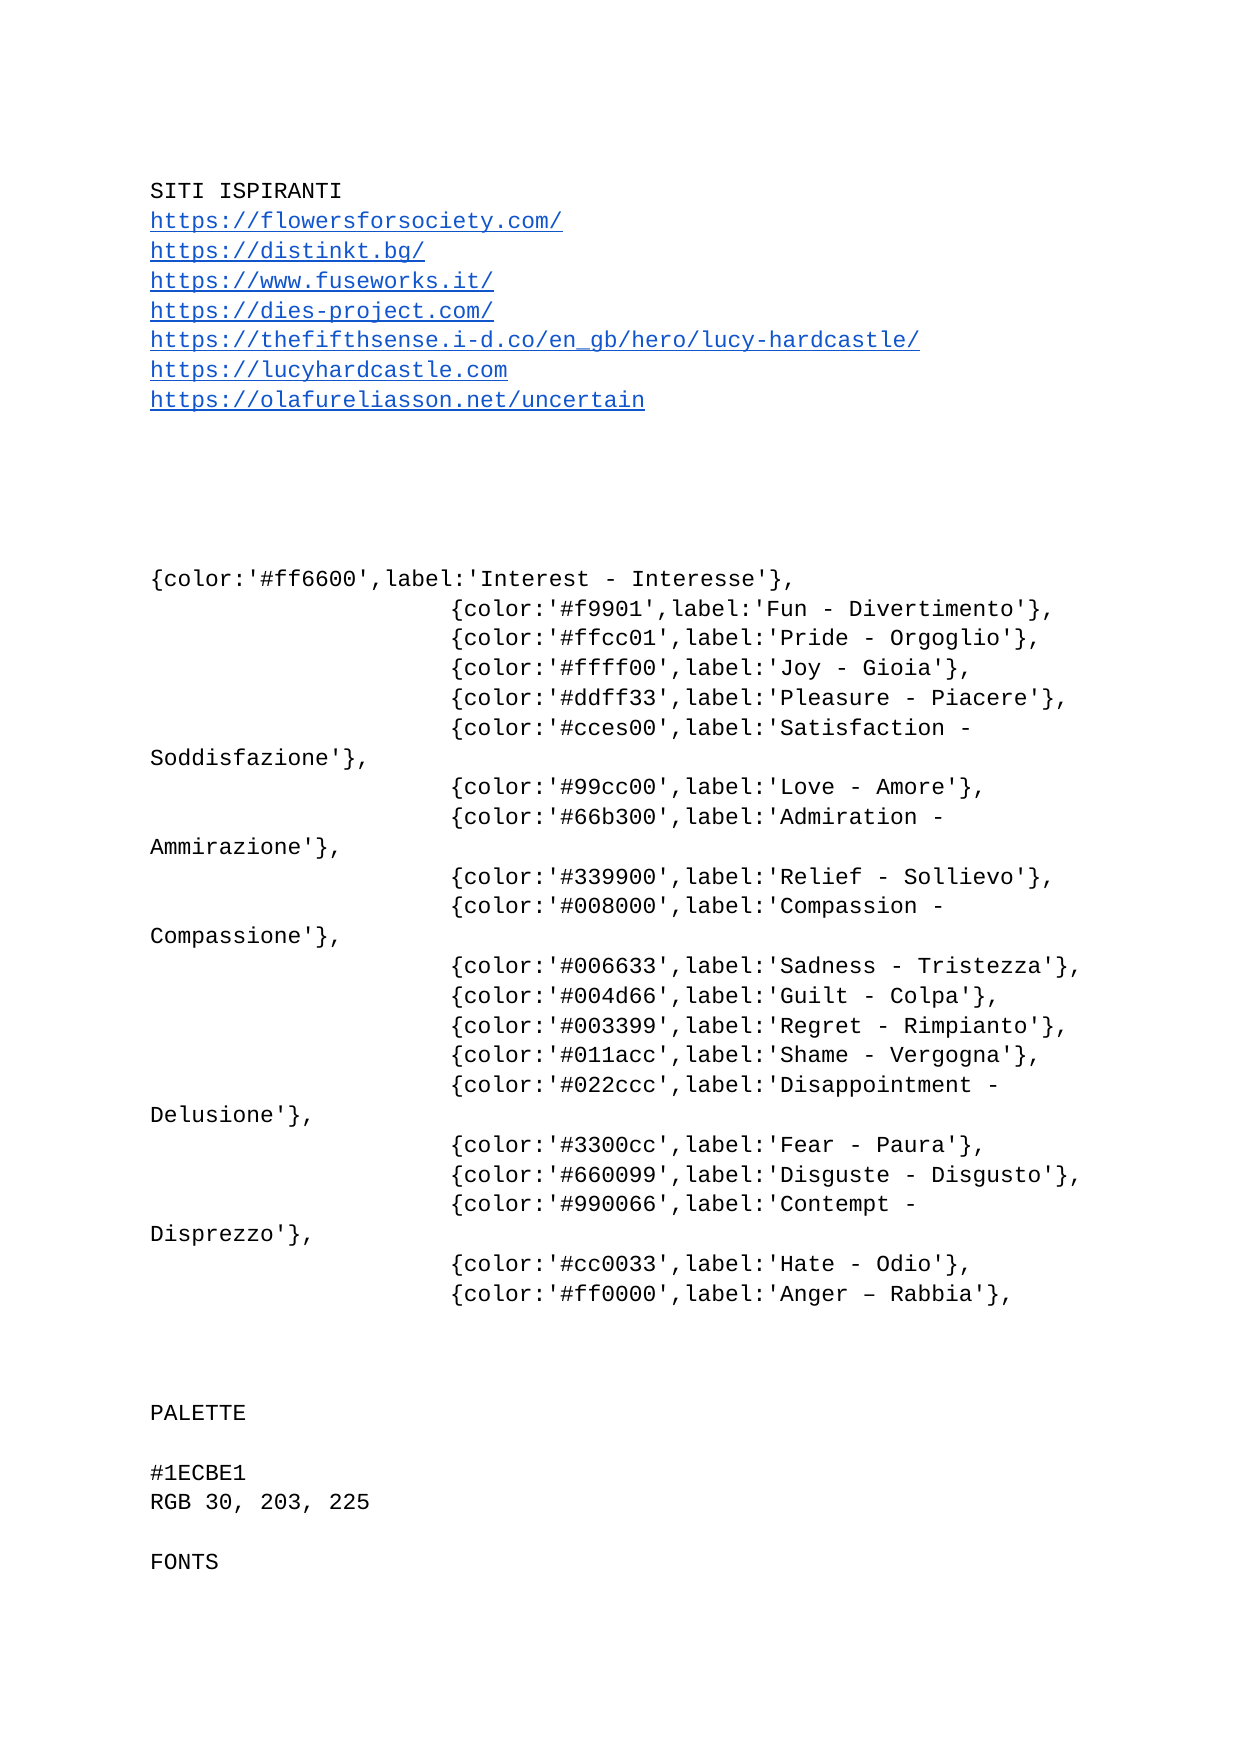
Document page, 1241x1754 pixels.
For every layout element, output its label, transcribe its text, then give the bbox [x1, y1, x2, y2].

text {color:'#cc0033',label:'Hate - Odio'}, [150, 1252, 1090, 1278]
text {color:'#022ccc',label:'Disappointment - Delusione'}, [150, 1073, 1090, 1129]
text RGB 30, 203, 225 [150, 1491, 1090, 1517]
text {color:'#ff6600',label:'Interest - Interesse'}, [150, 567, 1090, 593]
text FONTS [150, 1550, 1090, 1576]
text https://flowersforsociety.com/ [150, 209, 1090, 236]
text {color:'#ffcc01',label:'Pride - Orgoglio'}, [150, 627, 1090, 653]
text {color:'#339900',label:'Relief - Sollievo'}, [150, 865, 1090, 891]
text {color:'#990066',label:'Contempt - Disprezzo'}, [150, 1193, 1090, 1248]
text {color:'#ddff33',label:'Pleasure - Piacere'}, [150, 686, 1090, 712]
text {color:'#004d66',label:'Guilt - Colpa'}, [150, 984, 1090, 1010]
text https://lucyhardcastle.com [150, 358, 1090, 384]
text {color:'#660099',label:'Disguste - Disgusto'}, [150, 1163, 1090, 1189]
text {color:'#011acc',label:'Shame - Vergogna'}, [150, 1044, 1090, 1070]
text {color:'#003399',label:'Regret - Rimpianto'}, [150, 1014, 1090, 1040]
text SITI ISPIRANTI [150, 180, 1090, 206]
text {color:'#3300cc',label:'Fear - Paura'}, [150, 1133, 1090, 1159]
text {color:'#ffff00',label:'Joy - Gioia'}, [150, 656, 1090, 682]
text https://distinkt.bg/ [150, 239, 1090, 265]
text {color:'#006633',label:'Sadness - Tristezza'}, [150, 954, 1090, 980]
text {color:'#cces00',label:'Satisfaction - Soddisfazione'}, [150, 716, 1090, 772]
text https://www.fuseworks.it/ [150, 269, 1090, 295]
text https://olafureliasson.net/uncertain [150, 388, 1090, 414]
text {color:'#f9901',label:'Fun - Divertimento'}, [150, 597, 1090, 623]
text #1ECBE1 [150, 1461, 1090, 1487]
text https://dies-project.com/ [150, 299, 1090, 325]
text {color:'#ff0000',label:'Anger – Rabbia'}, [150, 1282, 1090, 1308]
text {color:'#99cc00',label:'Love - Amore'}, [150, 776, 1090, 802]
text {color:'#66b300',label:'Admiration - Ammirazione'}, [150, 805, 1090, 861]
text PALETTE [150, 1401, 1090, 1427]
text {color:'#008000',label:'Compassion - Compassione'}, [150, 895, 1090, 951]
text https://thefifthsense.i-d.co/en_gb/hero/lucy-hardcastle/ [150, 329, 1090, 355]
